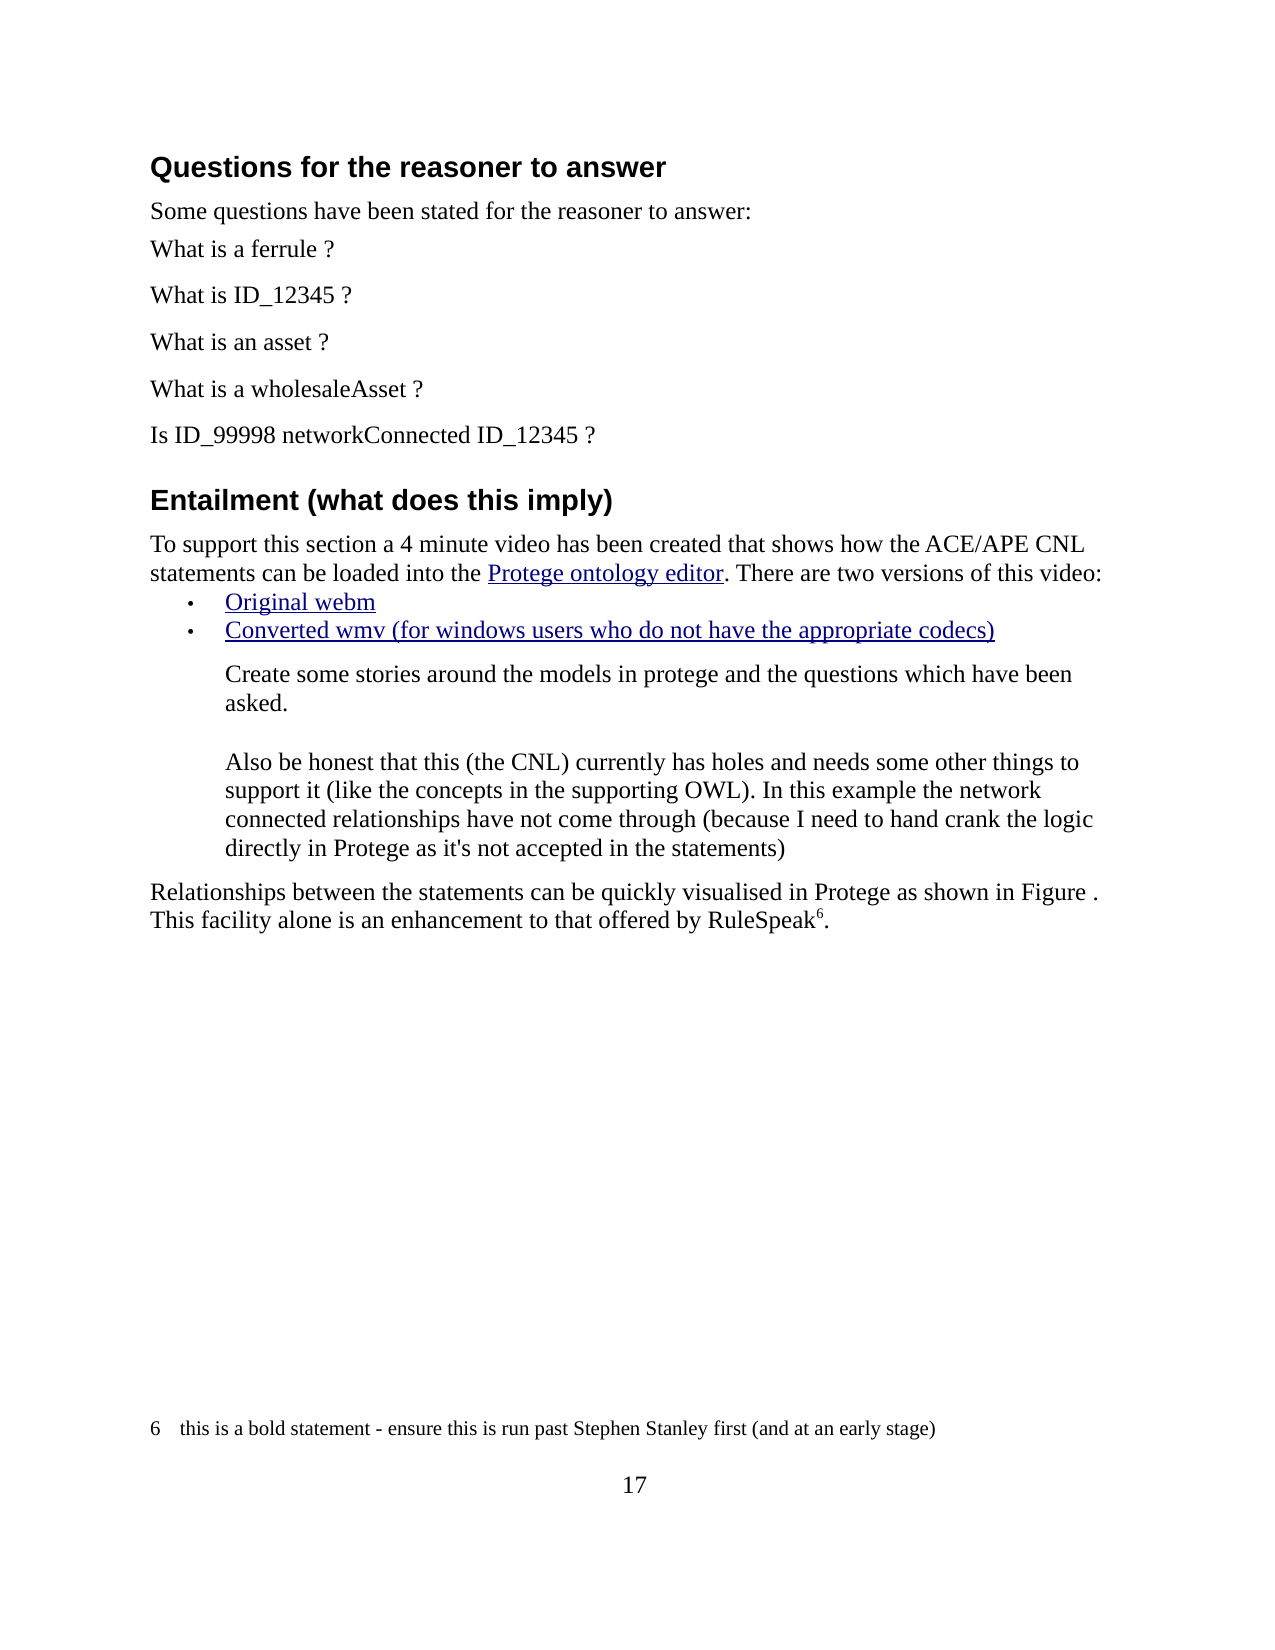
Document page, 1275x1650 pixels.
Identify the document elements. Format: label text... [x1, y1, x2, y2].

text this is a bold statement - ensure this is run past Stephen Stanley first (and at an early stage) [150, 1416, 1125, 1440]
text What is a ferrule ? [150, 234, 1125, 262]
text Also be honest that this (the CNL) currently has holes and needs some other things to support it (like the concepts in the supporting OWL). In this example the network connected relationships have not come through (because I need to hand crank the logic directly in Protege as it's not accepted in the statements) [225, 747, 1125, 862]
text Relationships between the statements can be quickly visualised in Protege as shown in Figure . This facility alone is an enhancement to that offered by RuleSpeak. [150, 877, 1125, 934]
text Some questions have been stated for the reasoner to answer: [150, 196, 1125, 225]
text Is ID_99998 networkConnected ID_12345 ? [150, 420, 1125, 449]
text Create some stories around the models in protege and the questions which have been asked. [225, 659, 1125, 717]
list Original webm [187, 587, 1125, 615]
text What is ID_12345 ? [150, 280, 1125, 309]
subtitle Entailment (what does this imply) [150, 483, 1125, 517]
subtitle Questions for the reasoner to answer [150, 150, 1125, 183]
text To support this section a 4 minute video has been created that shows how the ACE/APE CNL statements can be loaded into the Protege ontology editor. There are two versions of this video: [150, 529, 1125, 587]
text What is a wholesaleAsset ? [150, 374, 1125, 402]
list Converted wmv (for windows users who do not have the appropriate codecs) [187, 615, 1125, 644]
text What is an asset ? [150, 327, 1125, 356]
